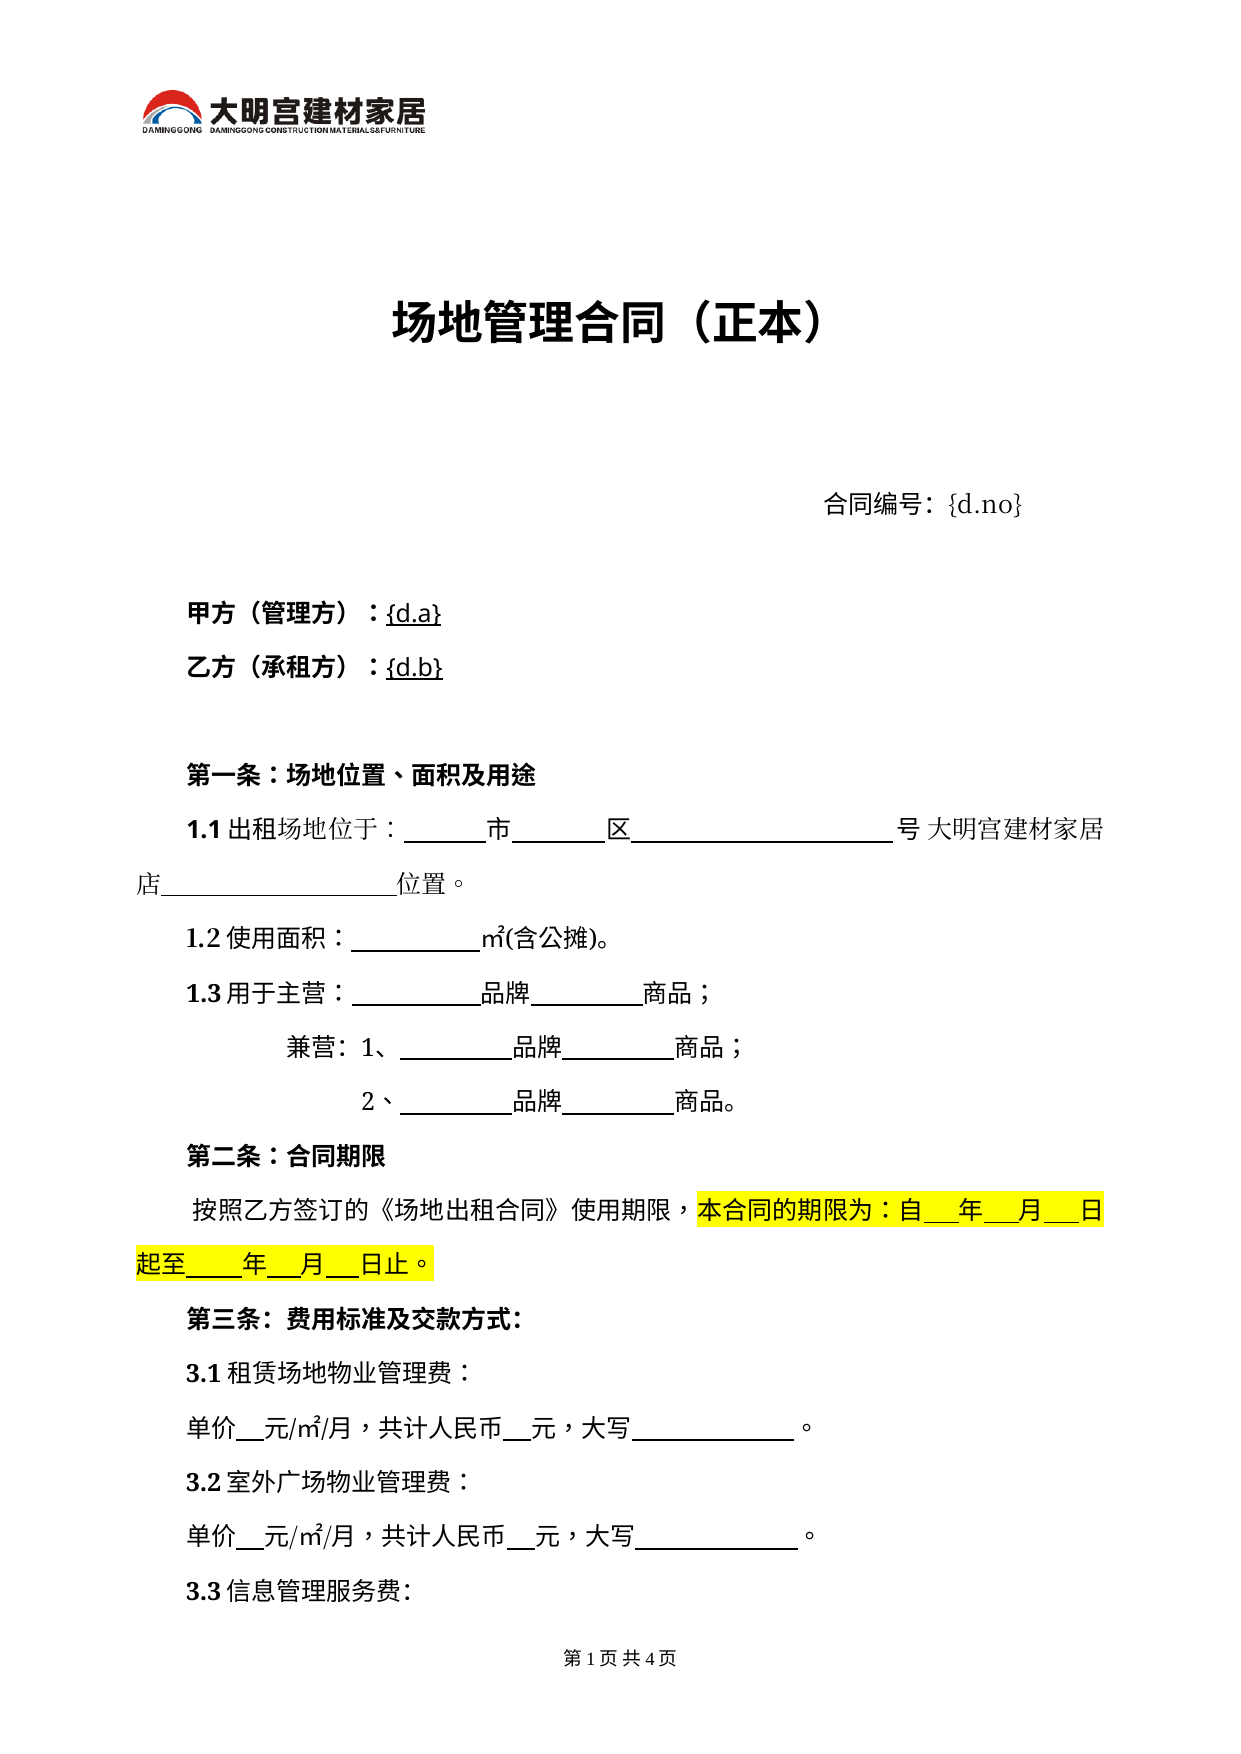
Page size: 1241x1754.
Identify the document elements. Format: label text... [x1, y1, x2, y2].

text 3.1 租赁场地物业管理费： [136, 1354, 1104, 1390]
text 按照乙方签订的《场地出租合同》使用期限，本合同的期限为：自 年 月 日起至 年 月 日止。 [136, 1191, 1104, 1281]
text 单价 元/㎡/月，共计人民币 元，大写 。 [136, 1517, 1104, 1553]
text 乙方（承租方）：{d.b} [136, 647, 1104, 684]
text 场地管理合同（正本） [136, 287, 1104, 353]
text 1.1出租场地位于： 市 区 号 大明宫建材家居 店 位置。 [136, 810, 1104, 901]
text 1.3用于主营： 品牌 商品； [136, 973, 1104, 1009]
text 单价 元/㎡/月，共计人民币 元，大写 。 [136, 1408, 1104, 1444]
text 3.2室外广场物业管理费： [136, 1462, 1104, 1499]
text 甲方（管理方）：{d.a} [136, 593, 1104, 629]
text 第三条：费用标准及交款方式： [136, 1299, 1104, 1336]
text 第二条：合同期限 [136, 1136, 1104, 1172]
text 1.2使用面积： ㎡(含公摊)。 [136, 919, 1104, 955]
text 第一条：场地位置、面积及用途 [136, 756, 1104, 792]
text 3.3信息管理服务费： [136, 1571, 1104, 1607]
picture [141, 88, 426, 134]
text 合同编号：{d.no} [136, 485, 1104, 521]
text 兼营：1、 品牌 商品； [136, 1027, 1104, 1064]
text 2、 品牌 商品。 [136, 1082, 1104, 1118]
